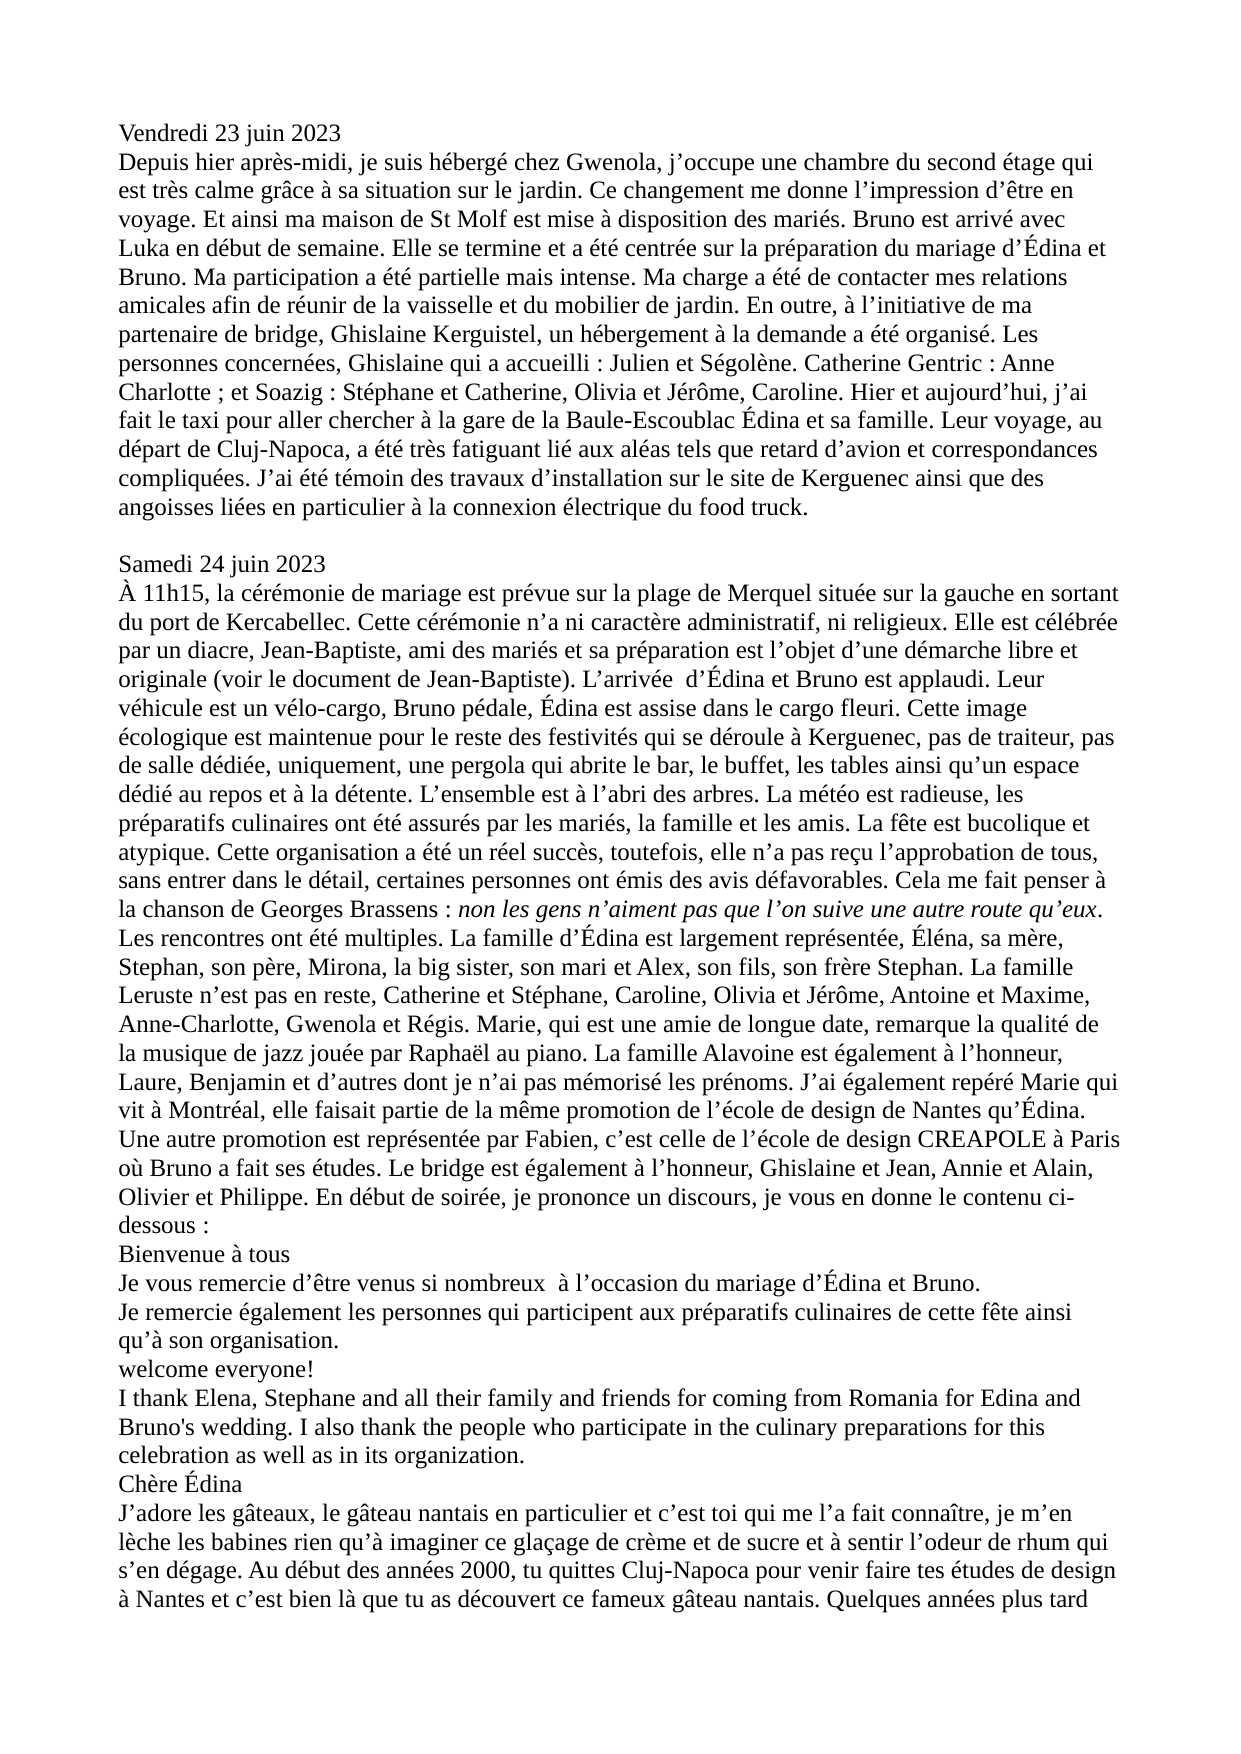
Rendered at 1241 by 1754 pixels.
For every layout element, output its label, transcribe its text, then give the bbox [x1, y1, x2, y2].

text welcome everyone! [118, 1354, 1122, 1383]
text Bienvenue à tous [118, 1239, 1122, 1268]
text Vendredi 23 juin 2023 [118, 118, 1122, 147]
text Chère Édina [118, 1469, 1122, 1498]
text Depuis hier après-midi, je suis hébergé chez Gwenola, j’occupe une chambre du second étage qui est très calme grâce à sa situation sur le jardin. Ce changement me donne l’impression d’être en voyage. Et ainsi ma maison de St Molf est mise à disposition des mariés. Bruno est arrivé avec Luka en début de semaine. Elle se termine et a été centrée sur la préparation du mariage d’Édina et Bruno. Ma participation a été partielle mais intense. Ma charge a été de contacter mes relations amicales afin de réunir de la vaisselle et du mobilier de jardin. En outre, à l’initiative de ma partenaire de bridge, Ghislaine Kerguistel, un hébergement à la demande a été organisé. Les personnes concernées, Ghislaine qui a accueilli : Julien et Ségolène. Catherine Gentric : Anne Charlotte ; et Soazig : Stéphane et Catherine, Olivia et Jérôme, Caroline. Hier et aujourd’hui, j’ai fait le taxi pour aller chercher à la gare de la Baule-Escoublac Édina et sa famille. Leur voyage, au départ de Cluj-Napoca, a été très fatiguant lié aux aléas tels que retard d’avion et correspondances compliquées. J’ai été témoin des travaux d’installation sur le site de Kerguenec ainsi que des angoisses liées en particulier à la connexion électrique du food truck. [118, 147, 1122, 521]
text Je remercie également les personnes qui participent aux préparatifs culinaires de cette fête ainsi qu’à son organisation. [118, 1297, 1122, 1354]
text I thank Elena, Stephane and all their family and friends for coming from Romania for Edina and Bruno's wedding. I also thank the people who participate in the culinary preparations for this celebration as well as in its organization. [118, 1383, 1122, 1469]
text Samedi 24 juin 2023 [118, 549, 1122, 578]
text À 11h15, la cérémonie de mariage est prévue sur la plage de Merquel située sur la gauche en sortant du port de Kercabellec. Cette cérémonie n’a ni caractère administratif, ni religieux. Elle est célébrée par un diacre, Jean-Baptiste, ami des mariés et sa préparation est l’objet d’une démarche libre et originale (voir le document de Jean-Baptiste). L’arrivée d’Édina et Bruno est applaudi. Leur véhicule est un vélo-cargo, Bruno pédale, Édina est assise dans le cargo fleuri. Cette image écologique est maintenue pour le reste des festivités qui se déroule à Kerguenec, pas de traiteur, pas de salle dédiée, uniquement, une pergola qui abrite le bar, le buffet, les tables ainsi qu’un espace dédié au repos et à la détente. L’ensemble est à l’abri des arbres. La météo est radieuse, les préparatifs culinaires ont été assurés par les mariés, la famille et les amis. La fête est bucolique et atypique. Cette organisation a été un réel succès, toutefois, elle n’a pas reçu l’approbation de tous, sans entrer dans le détail, certaines personnes ont émis des avis défavorables. Cela me fait penser à la chanson de Georges Brassens : non les gens n’aiment pas que l’on suive une autre route qu’eux. Les rencontres ont été multiples. La famille d’Édina est largement représentée, Éléna, sa mère, Stephan, son père, Mirona, la big sister, son mari et Alex, son fils, son frère Stephan. La famille Leruste n’est pas en reste, Catherine et Stéphane, Caroline, Olivia et Jérôme, Antoine et Maxime, Anne-Charlotte, Gwenola et Régis. Marie, qui est une amie de longue date, remarque la qualité de la musique de jazz jouée par Raphaël au piano. La famille Alavoine est également à l’honneur, Laure, Benjamin et d’autres dont je n’ai pas mémorisé les prénoms. J’ai également repéré Marie qui vit à Montréal, elle faisait partie de la même promotion de l’école de design de Nantes qu’Édina. Une autre promotion est représentée par Fabien, c’est celle de l’école de design CREAPOLE à Paris où Bruno a fait ses études. Le bridge est également à l’honneur, Ghislaine et Jean, Annie et Alain, Olivier et Philippe. En début de soirée, je prononce un discours, je vous en donne le contenu ci-dessous : [118, 578, 1122, 1239]
text J’adore les gâteaux, le gâteau nantais en particulier et c’est toi qui me l’a fait connaître, je m’en lèche les babines rien qu’à imaginer ce glaçage de crème et de sucre et à sentir l’odeur de rhum qui s’en dégage. Au début des années 2000, tu quittes Cluj-Napoca pour venir faire tes études de design à Nantes et c’est bien là que tu as découvert ce fameux gâteau nantais. Quelques années plus tard [118, 1498, 1122, 1613]
text Je vous remercie d’être venus si nombreux à l’occasion du mariage d’Édina et Bruno. [118, 1268, 1122, 1297]
